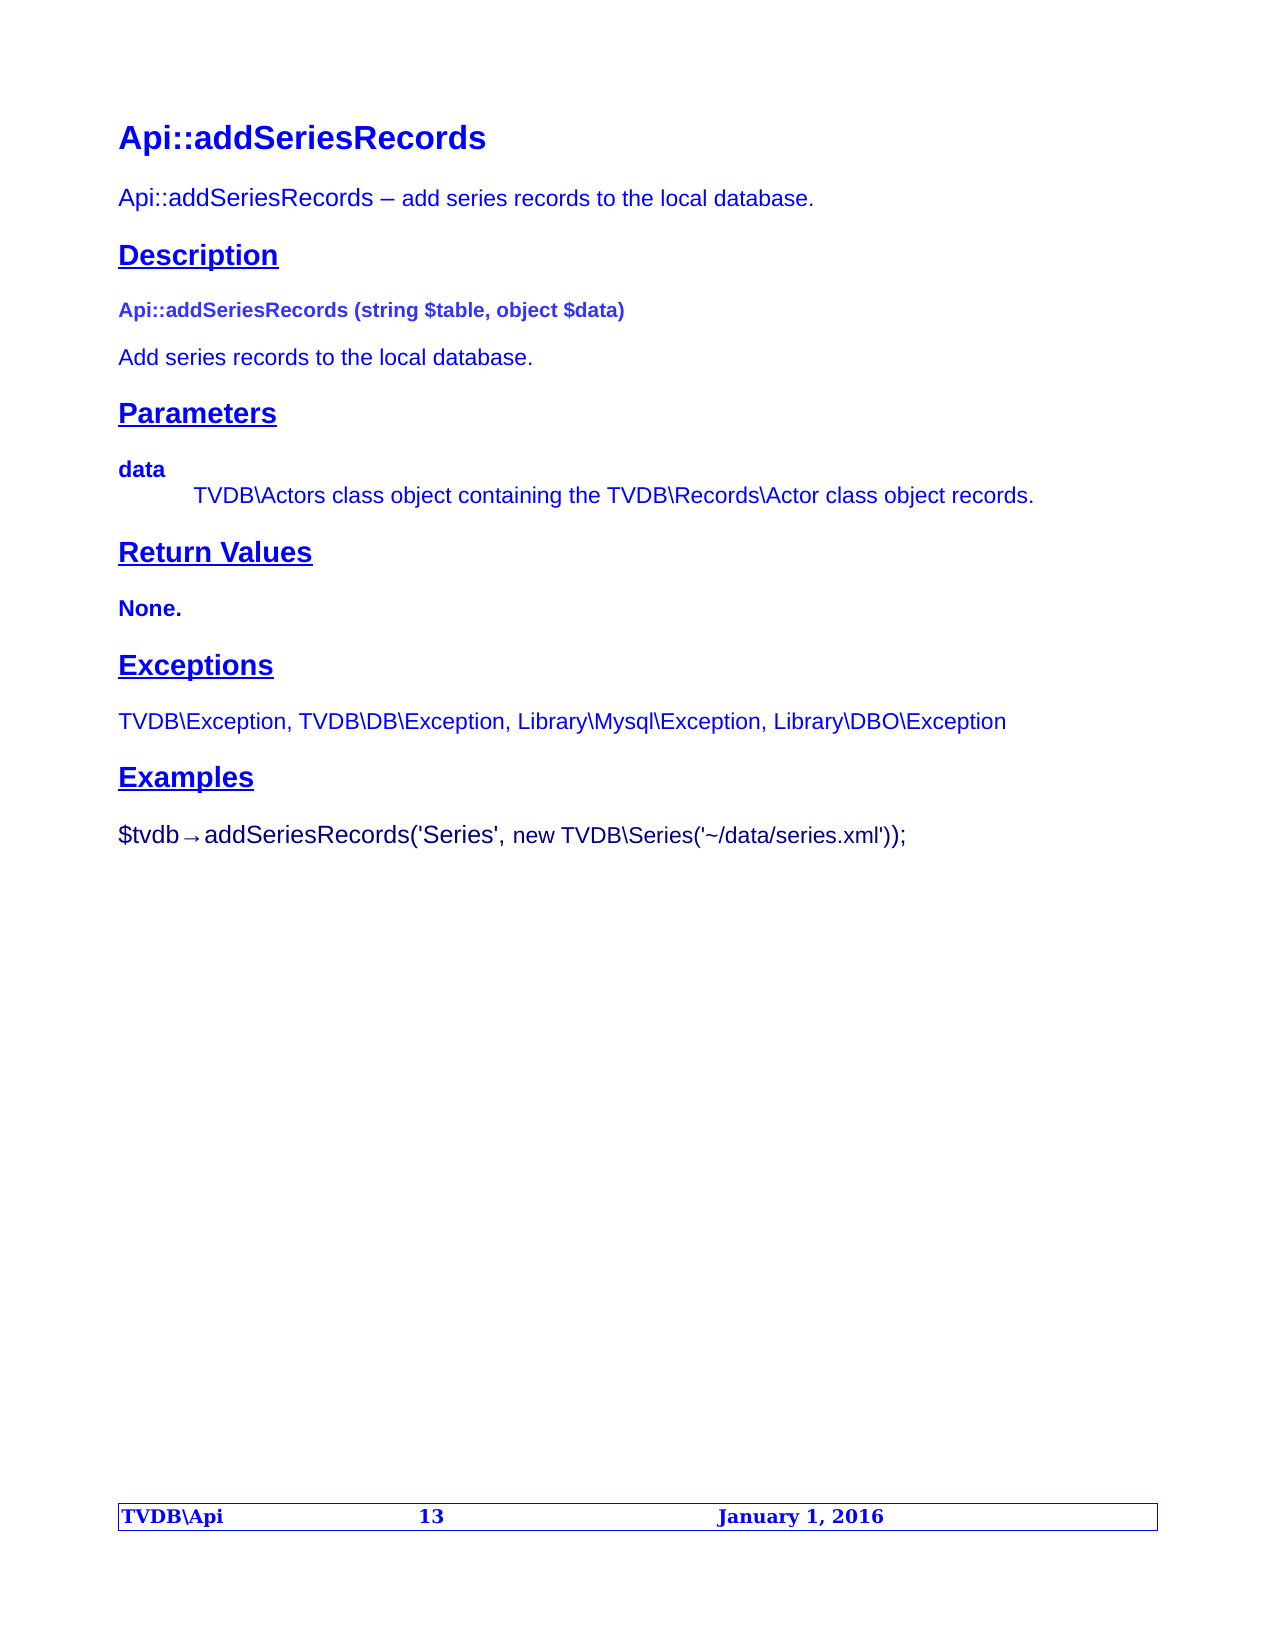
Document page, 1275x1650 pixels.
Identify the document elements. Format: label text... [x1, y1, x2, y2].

title data [118, 456, 1157, 482]
title Api::addSeriesRecords – add series records to the local database. [118, 183, 1157, 212]
title $tvdb→addSeriesRecords('Series', new TVDB\Series('~/data/series.xml')); [118, 820, 1157, 849]
list Api::addSeriesRecords (string $table, object $data) [118, 298, 1157, 322]
title None. [118, 595, 1157, 621]
text Description [118, 238, 1157, 272]
title Api::addSeriesRecords [118, 118, 1157, 157]
title Examples [118, 760, 1157, 794]
title Add series records to the local database. [118, 343, 1157, 370]
title TVDB\Exception, TVDB\DB\Exception, Library\Mysql\Exception, Library\DBO\Exception [118, 708, 1157, 734]
title Parameters [118, 396, 1157, 430]
title Return Values [118, 535, 1157, 569]
title Exceptions [118, 648, 1157, 681]
text TVDB\Actors class object containing the TVDB\Records\Actor class object records. [193, 482, 1157, 509]
